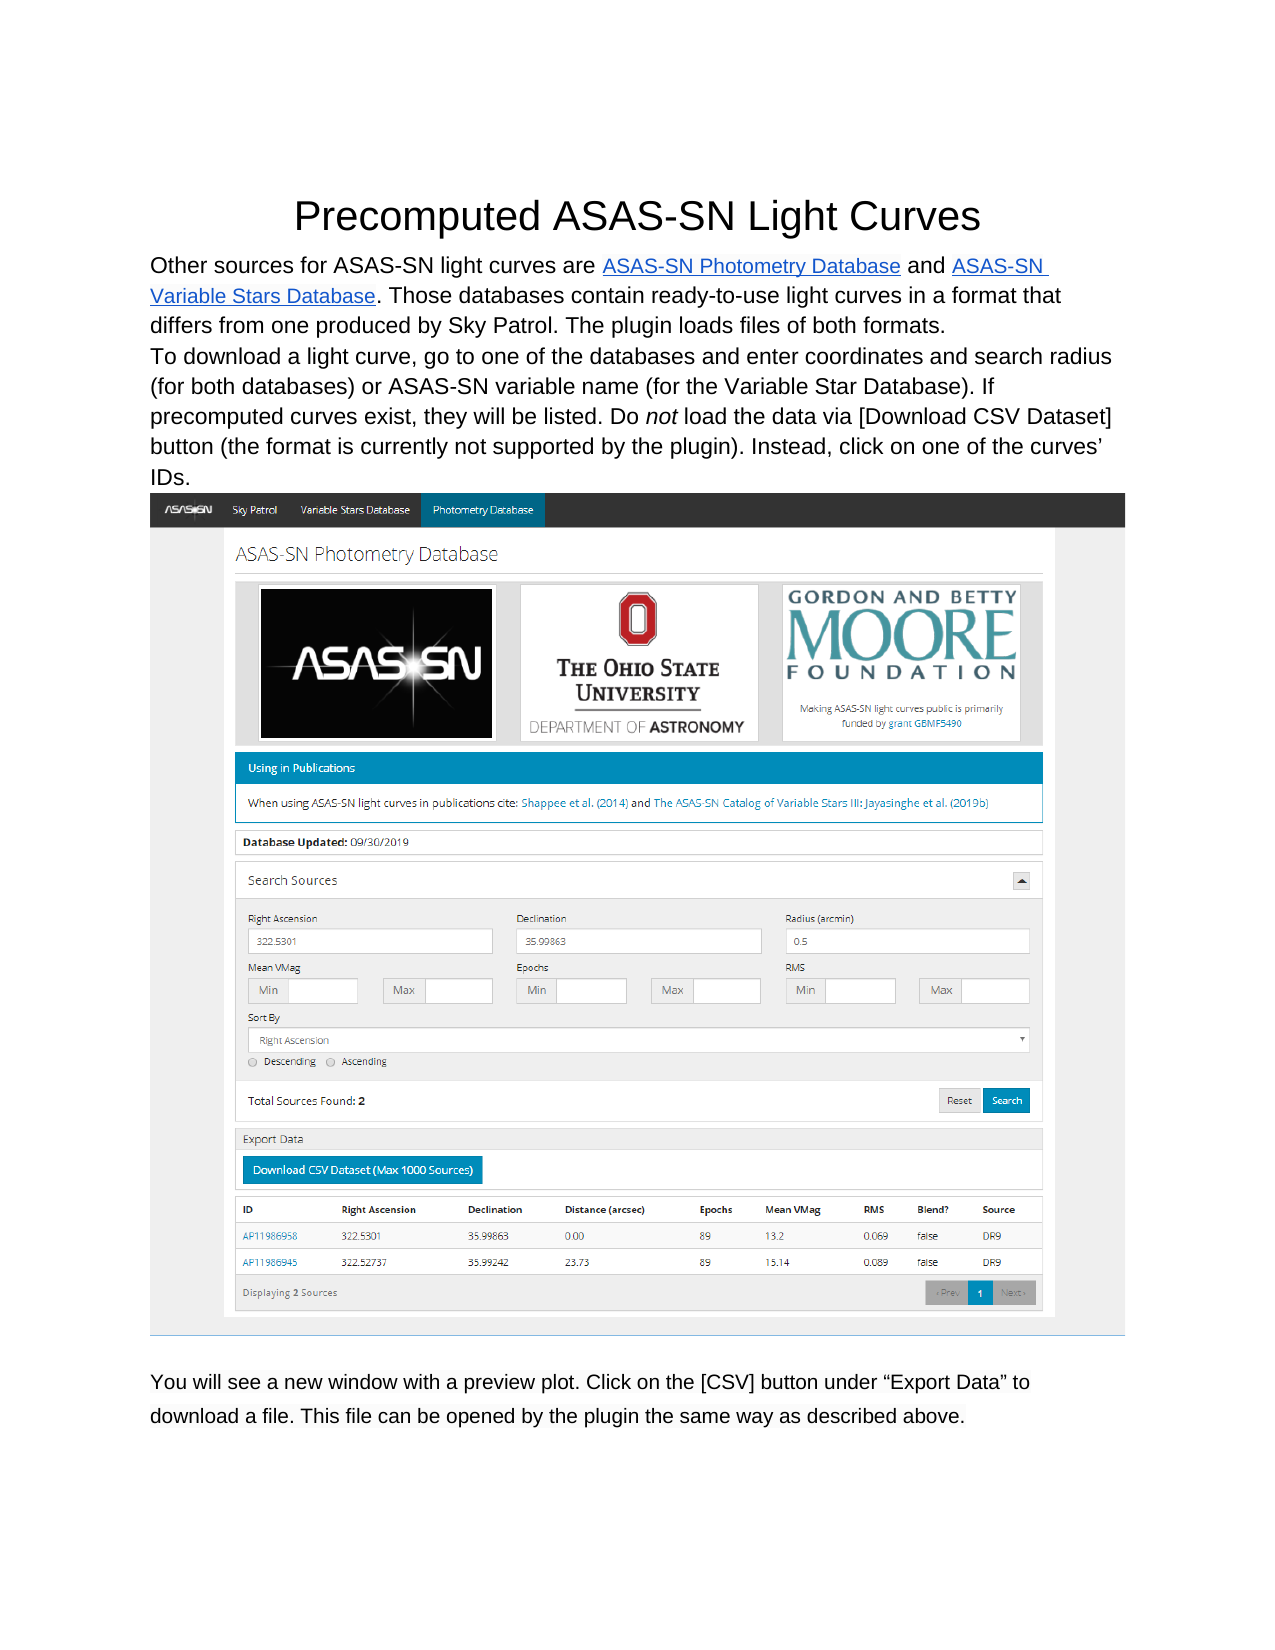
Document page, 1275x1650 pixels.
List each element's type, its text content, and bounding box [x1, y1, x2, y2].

subtitle Precomputed ASAS-SN Light Curves [150, 192, 1125, 239]
text To download a light curve, go to one of the databases and enter coordinates and search radius (for both databases) or ASAS-SN variable name (for the Variable Star Database). If precomputed curves exist, they will be listed. Do not load the data via [Download CSV Dataset] button (the format is currently not supported by the plugin). Instead, click on one of the curves’ IDs. [150, 343, 1125, 490]
picture [150, 493, 1125, 1336]
text You will see a new window with a preview plot. Click on the [CSV] button under “Export Data” to download a file. This file can be opened by the plugin the same way as described above. [150, 1369, 1125, 1428]
text Other sources for ASAS-SN light curves are ASAS-SN Photometry Database and ASAS-SN Variable Stars Database. Those databases contain ready-to-use light curves in a format that differs from one produced by Sky Patrol. The plugin loads files of both formats. [150, 252, 1125, 339]
